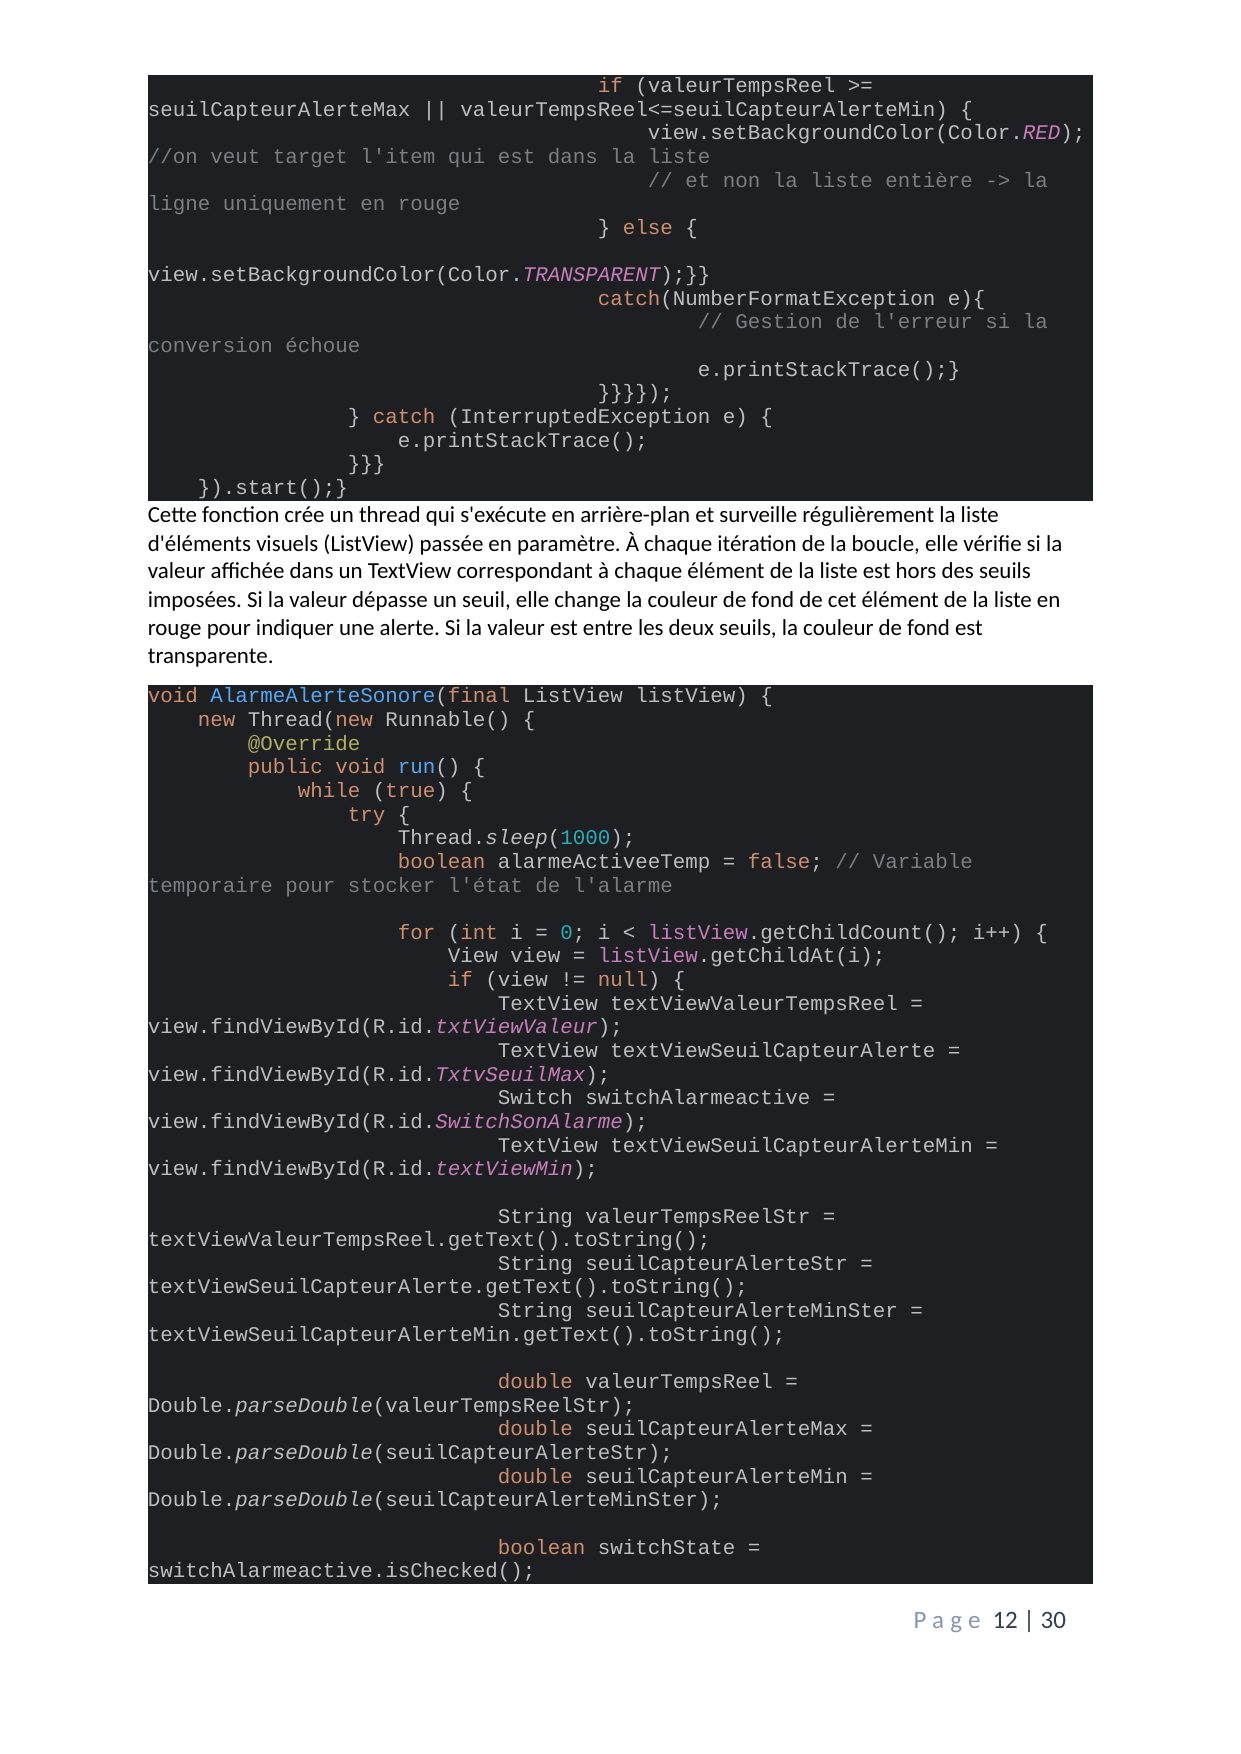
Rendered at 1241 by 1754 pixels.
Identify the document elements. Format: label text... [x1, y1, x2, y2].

text void AlarmeAlerteSonore(final ListView listView) { new Thread(new Runnable() { @Override public void run() { while (true) { try { Thread.sleep(1000); boolean alarmeActiveeTemp = false; // Variable temporaire pour stocker l'état de l'alarme for (int i = 0; i < listView.getChildCount(); i++) { View view = listView.getChildAt(i); if (view != null) { TextView textViewValeurTempsReel = view.findViewById(R.id.txtViewValeur); TextView textViewSeuilCapteurAlerte = view.findViewById(R.id.TxtvSeuilMax); Switch switchAlarmeactive = view.findViewById(R.id.SwitchSonAlarme); TextView textViewSeuilCapteurAlerteMin = view.findViewById(R.id.textViewMin); String valeurTempsReelStr = textViewValeurTempsReel.getText().toString(); String seuilCapteurAlerteStr = textViewSeuilCapteurAlerte.getText().toString(); String seuilCapteurAlerteMinSter = textViewSeuilCapteurAlerteMin.getText().toString(); double valeurTempsReel = Double.parseDouble(valeurTempsReelStr); double seuilCapteurAlerteMax = Double.parseDouble(seuilCapteurAlerteStr); double seuilCapteurAlerteMin = Double.parseDouble(seuilCapteurAlerteMinSter); boolean switchState = switchAlarmeactive.isChecked(); [148, 685, 1093, 1584]
text if (valeurTempsReel >= seuilCapteurAlerteMax || valeurTempsReel<=seuilCapteurAlerteMin) { view.setBackgroundColor(Color.RED); //on veut target l'item qui est dans la liste // et non la liste entière -> la ligne uniquement en rouge } else { view.setBackgroundColor(Color.TRANSPARENT);}} catch(NumberFormatException e){ // Gestion de l'erreur si la conversion échoue e.printStackTrace();} }}}}); } catch (InterruptedException e) { e.printStackTrace(); }}} }).start();} [148, 75, 1093, 501]
text Cette fonction crée un thread qui s'exécute en arrière-plan et surveille régulièrement la liste d'éléments visuels (ListView) passée en paramètre. À chaque itération de la boucle, elle vérifie si la valeur affichée dans un TextView correspondant à chaque élément de la liste est hors des seuils imposées. Si la valeur dépasse un seuil, elle change la couleur de fond de cet élément de la liste en rouge pour indiquer une alerte. Si la valeur est entre les deux seuils, la couleur de fond est transparente. [148, 501, 1093, 669]
